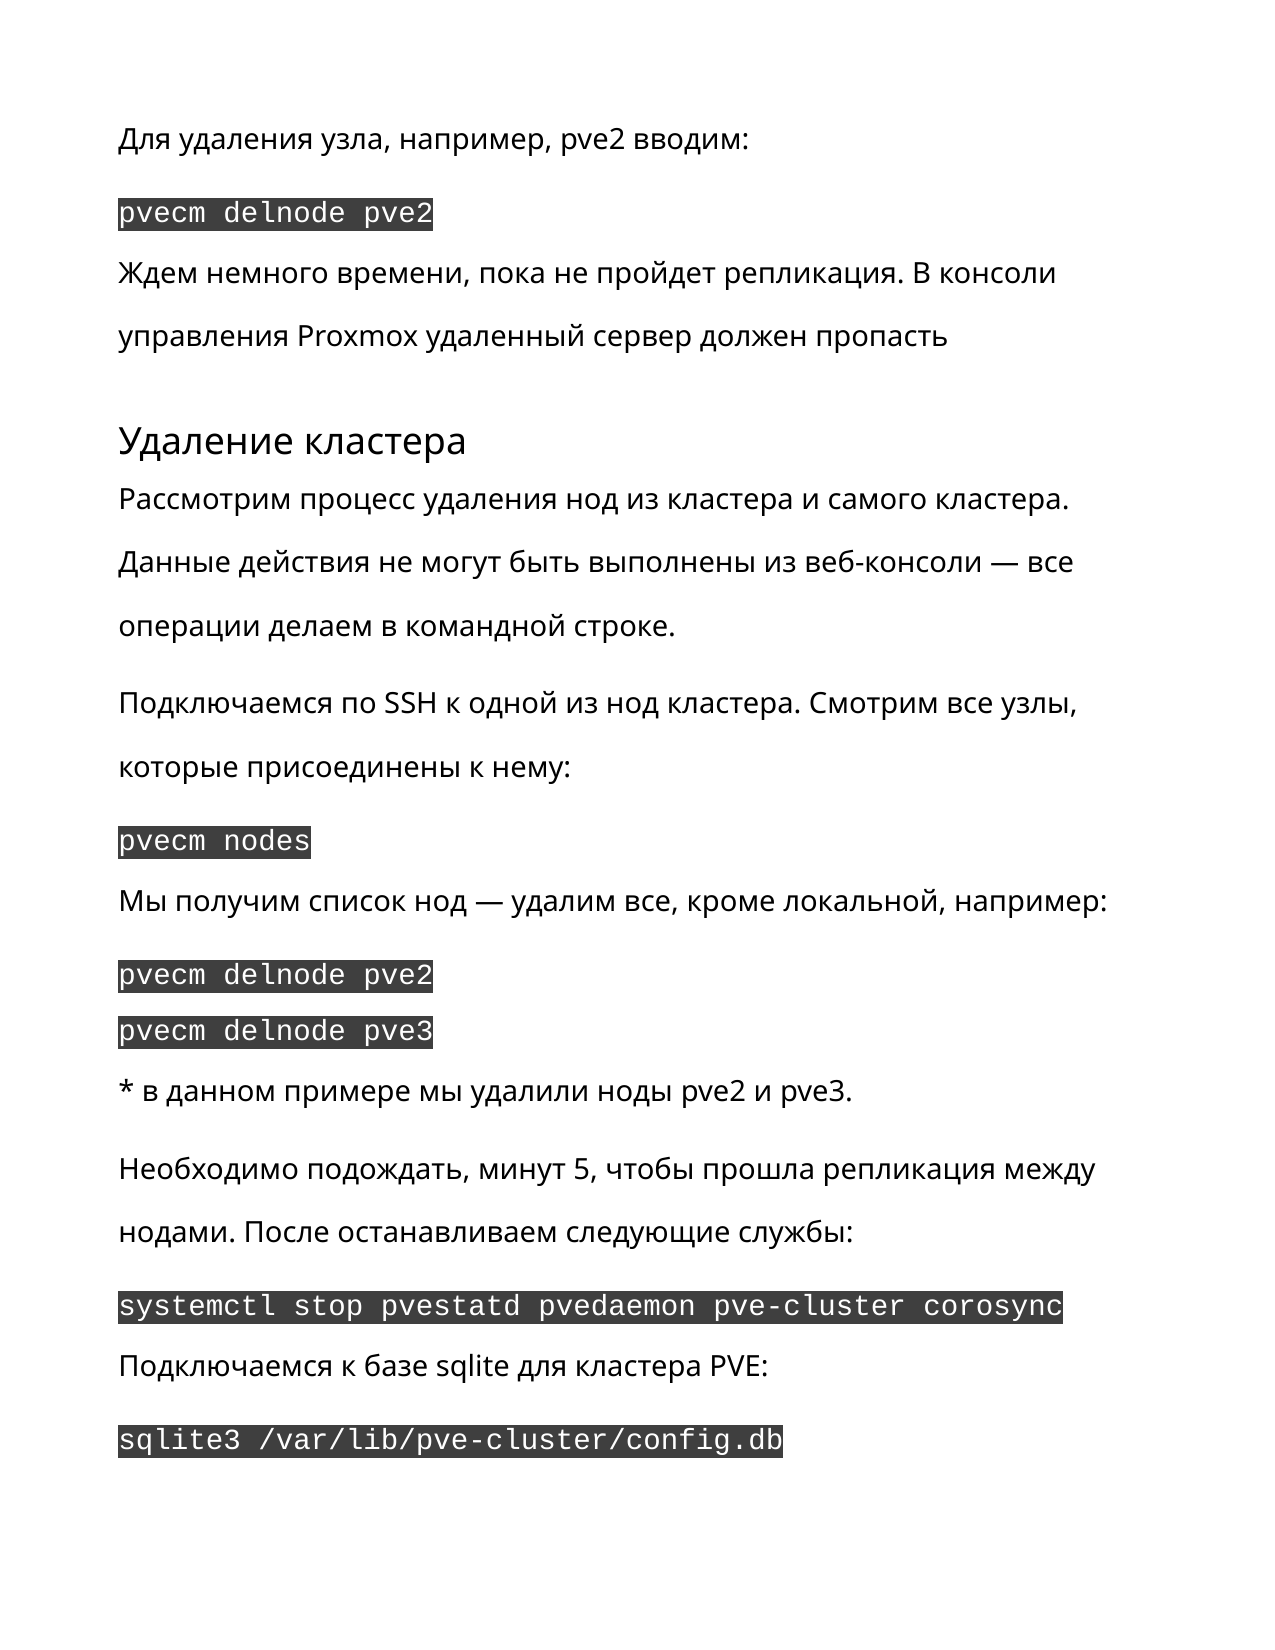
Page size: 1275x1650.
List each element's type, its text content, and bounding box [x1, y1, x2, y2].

text pvecm delnode pve2 [118, 960, 1157, 993]
text Подключаемся к базе sqlite для кластера PVE: [118, 1346, 1157, 1385]
text Рассмотрим процесс удаления нод из кластера и самого кластера. Данные действия не могут быть выполнены из веб-консоли — все операции делаем в командной строке. [118, 478, 1157, 644]
text Необходимо подождать, минут 5, чтобы прошла репликация между нодами. После останавливаем следующие службы: [118, 1148, 1157, 1251]
text Мы получим список нод — удалим все, кроме локальной, например: [118, 880, 1157, 920]
text Ждем немного времени, пока не пройдет репликация. В консоли управления Proxmox удаленный сервер должен пропасть [118, 252, 1157, 355]
text pvecm delnode pve2 [118, 198, 1157, 231]
text systemctl stop pvestatd pvedaemon pve-cluster corosync [118, 1291, 1157, 1324]
text Для удаления узла, например, pve2 вводим: [118, 118, 1157, 158]
text pvecm nodes [118, 826, 1157, 859]
subtitle Удаление кластера [118, 414, 1157, 465]
text Подключаемся по SSH к одной из нод кластера. Смотрим все узлы, которые присоединены к нему: [118, 683, 1157, 786]
text * в данном примере мы удалили ноды pve2 и pve3. [118, 1070, 1157, 1110]
text pvecm delnode pve3 [118, 1016, 1157, 1049]
text sqlite3 /var/lib/pve-cluster/config.db [118, 1425, 1157, 1458]
